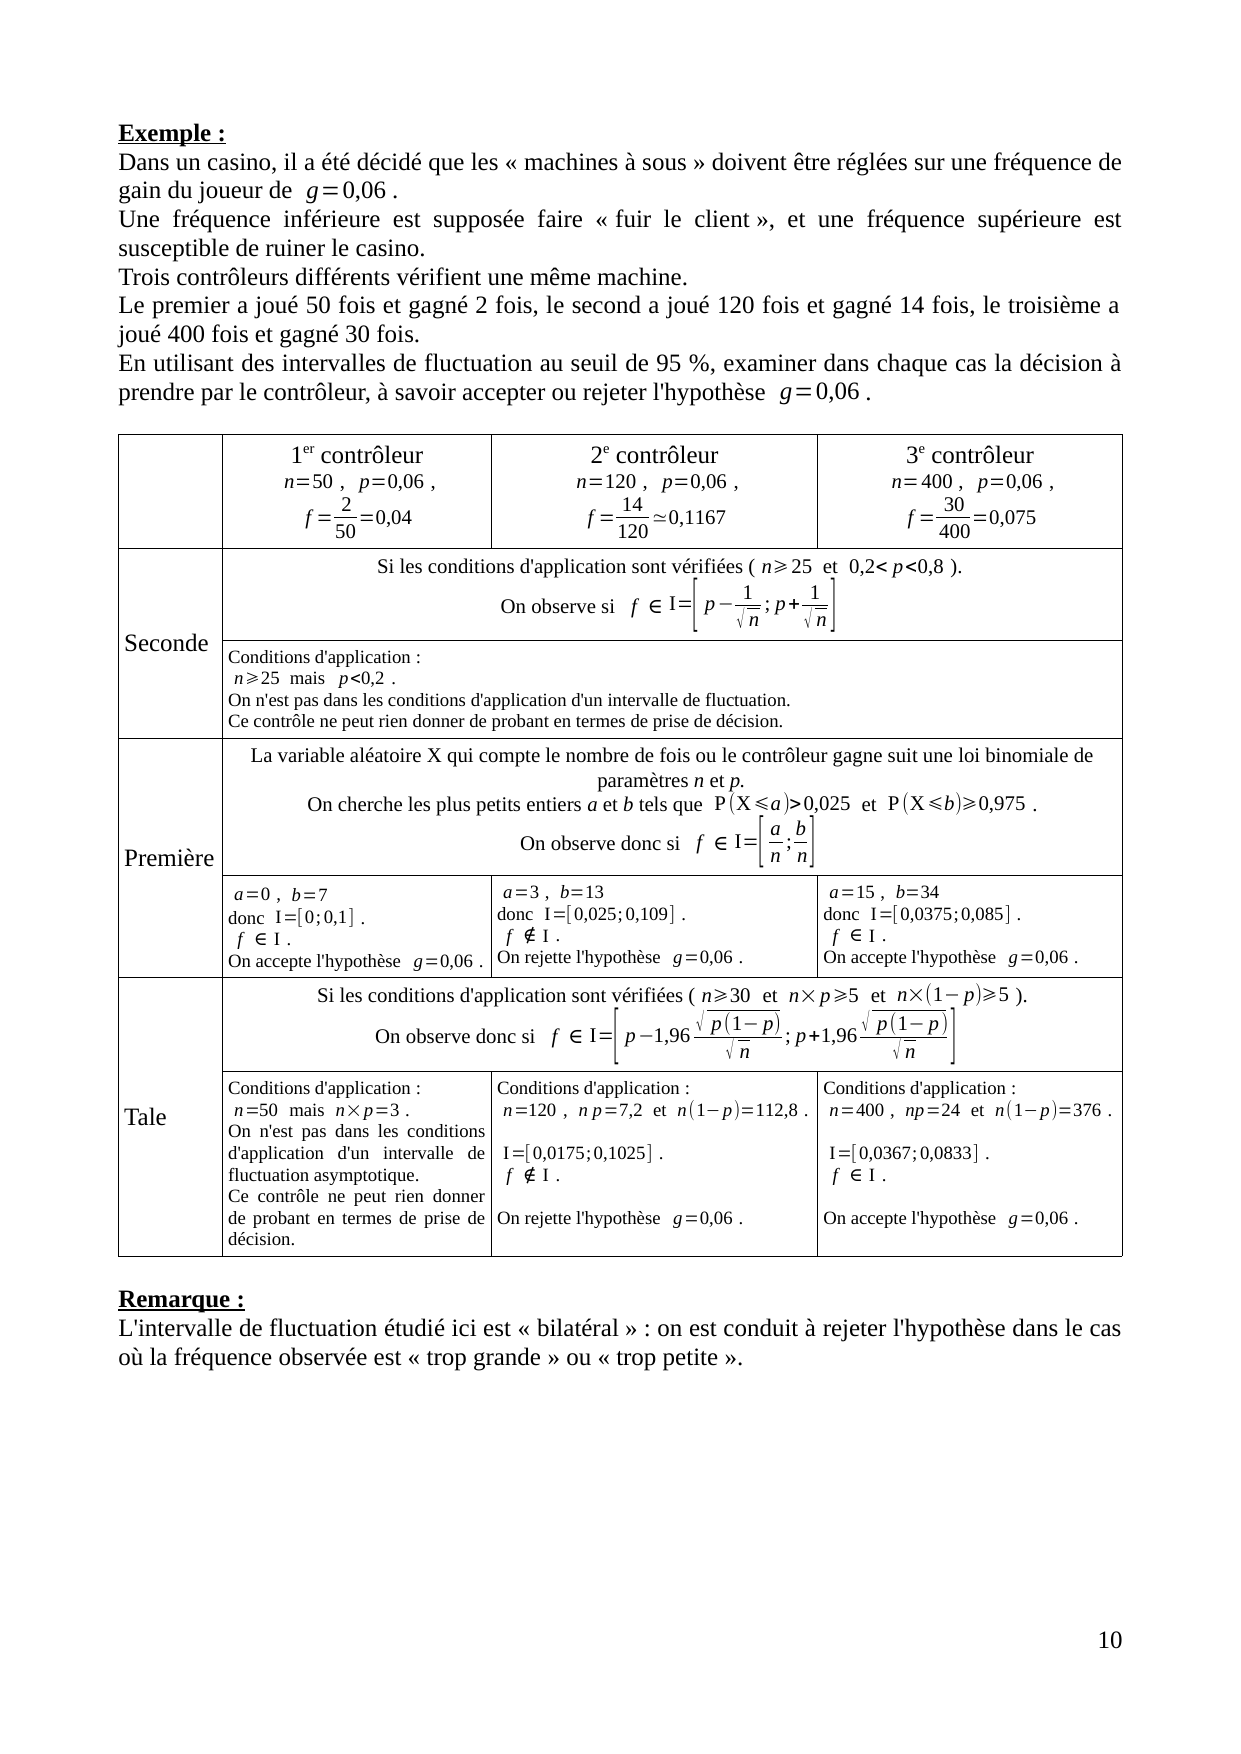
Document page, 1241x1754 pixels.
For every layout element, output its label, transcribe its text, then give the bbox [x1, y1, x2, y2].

table_cell Si les conditions d'application sont vérifiées ( et et ). On observe donc si ∈ [223, 978, 1122, 1071]
table_cell Tale [119, 978, 222, 1256]
table_header 1er contrôleur , , [223, 435, 491, 548]
table_cell Conditions d'application : , et . . ∉. On rejette l'hypothèse . [492, 1072, 817, 1256]
text En utilisant des intervalles de fluctuation au seuil de 95 %, examiner dans chaque cas la décision à prendre par le contrôleur, à savoir accepter ou rejeter l'hypothèse . [118, 348, 1122, 406]
table_cell Conditions d'application : mais . On n'est pas dans les conditions d'application d'un intervalle de fluctuation. Ce contrôle ne peut rien donner de probant en termes de prise de décision. [223, 641, 1122, 738]
table_cell , donc . ∈. On accepte l'hypothèse . [223, 876, 491, 977]
text Remarque : [118, 1284, 1122, 1313]
table_cell La variable aléatoire X qui compte le nombre de fois ou le contrôleur gagne suit une loi binomiale de paramètres n et p. On cherche les plus petits entiers a et b tels que et . On observe donc si ∈ [223, 739, 1122, 875]
text Exemple : [118, 118, 1122, 147]
table_cell Seconde [119, 549, 222, 738]
table_cell Conditions d'application : mais . On n'est pas dans les conditions d'application d'un intervalle de fluctuation asymptotique. Ce contrôle ne peut rien donner de probant en termes de prise de décision. [223, 1072, 491, 1256]
table_cell , donc . ∉. On rejette l'hypothèse . [492, 876, 817, 977]
table_cell Conditions d'application : , et . . ∈. On accepte l'hypothèse . [818, 1072, 1122, 1256]
table_header [119, 435, 222, 548]
text Dans un casino, il a été décidé que les « machines à sous » doivent être réglées sur une fréquence de gain du joueur de . [118, 147, 1122, 204]
table_cell Première [119, 739, 222, 977]
table_cell , donc . ∈. On accepte l'hypothèse . [818, 876, 1122, 977]
text Le premier a joué 50 fois et gagné 2 fois, le second a joué 120 fois et gagné 14 fois, le troisième a joué 400 fois et gagné 30 fois. [118, 291, 1122, 348]
table_header 3e contrôleur , , [818, 435, 1122, 548]
text Une fréquence inférieure est supposée faire « fuir le client », et une fréquence supérieure est susceptible de ruiner le casino. [118, 204, 1122, 262]
text Trois contrôleurs différents vérifient une même machine. [118, 262, 1122, 291]
text L'intervalle de fluctuation étudié ici est « bilatéral » : on est conduit à rejeter l'hypothèse dans le cas où la fréquence observée est « trop grande » ou « trop petite ». [118, 1313, 1122, 1371]
table_cell Si les conditions d'application sont vérifiées ( et ). On observe si ∈ [223, 549, 1122, 640]
table_header 2e contrôleur , , [492, 435, 817, 548]
